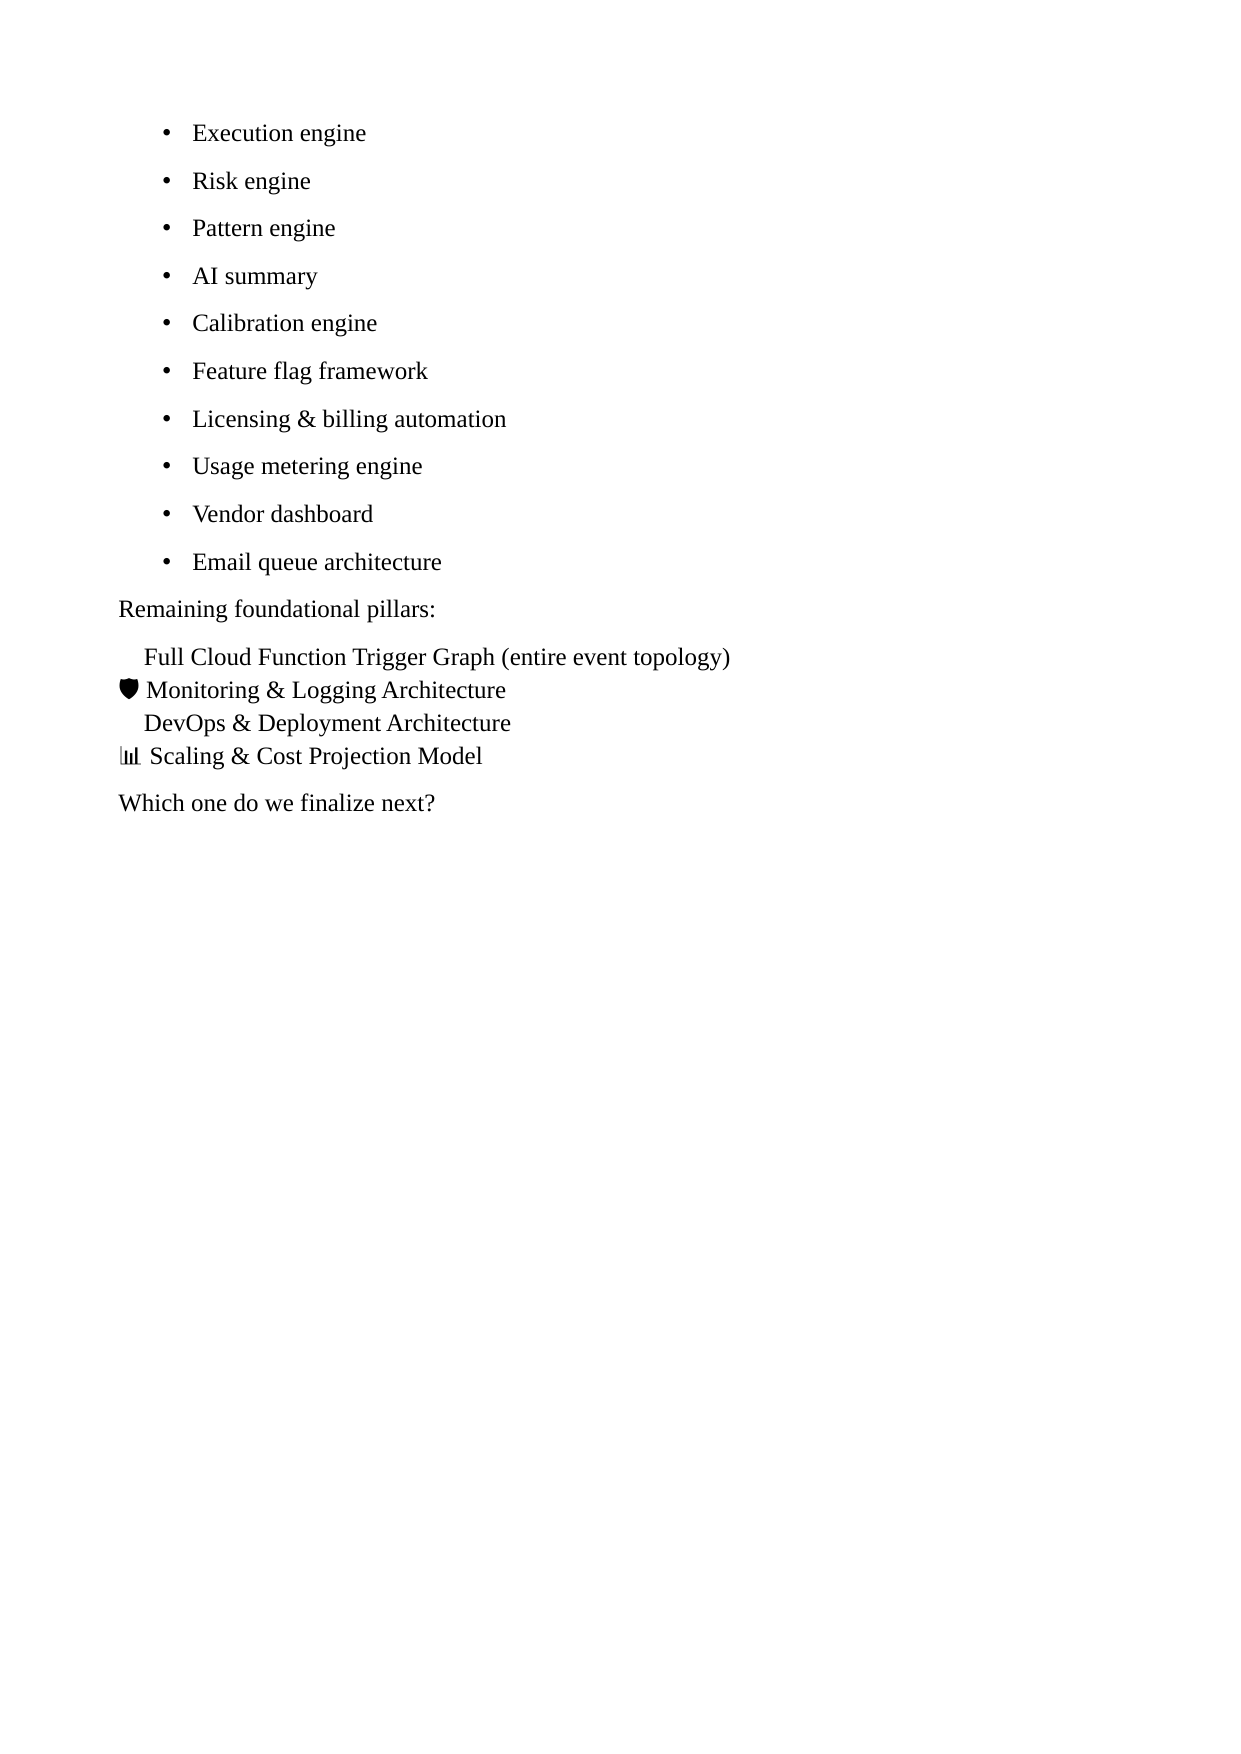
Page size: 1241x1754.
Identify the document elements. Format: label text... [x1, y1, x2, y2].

text 🔄 Full Cloud Function Trigger Graph (entire event topology) 🛡 Monitoring & Logging Architecture 🚀 DevOps & Deployment Architecture 📊 Scaling & Cost Projection Model [118, 642, 1122, 769]
text Remaining foundational pillars: [118, 594, 1122, 623]
list Risk engine [162, 166, 1122, 194]
list Execution engine [162, 118, 1122, 147]
list AI summary [162, 261, 1122, 290]
list Usage metering engine [162, 451, 1122, 480]
list Licensing & billing automation [162, 404, 1122, 432]
text Which one do we finalize next? [118, 788, 1122, 817]
list Pattern engine [162, 213, 1122, 242]
list Vendor dashboard [162, 499, 1122, 528]
list Feature flag framework [162, 356, 1122, 385]
list Calibration engine [162, 308, 1122, 337]
list Email queue architecture [162, 547, 1122, 575]
